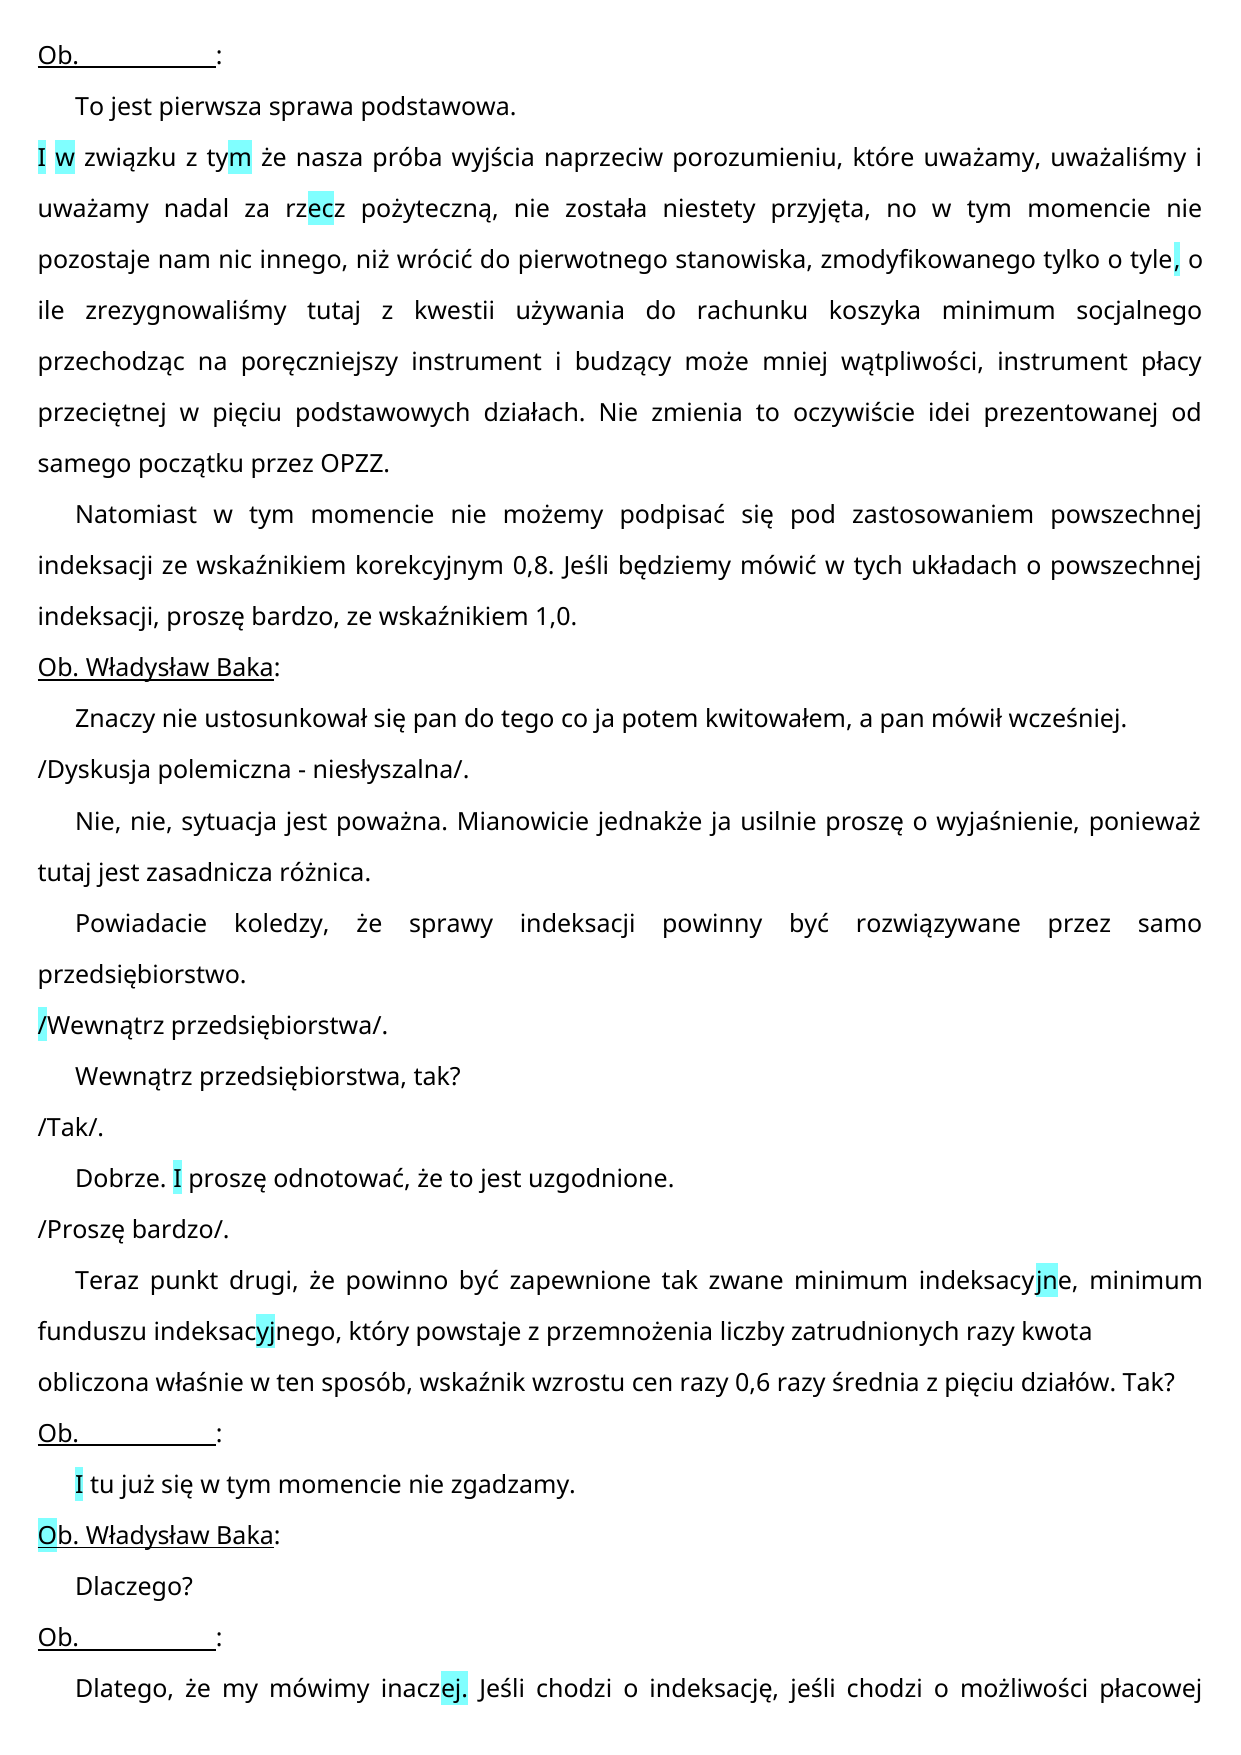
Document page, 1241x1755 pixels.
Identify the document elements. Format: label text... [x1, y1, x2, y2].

text /Wewnątrz przedsiębiorstwa/. [37, 1007, 1203, 1041]
text /Dyskusja polemiczna - niesłyszalna/. [37, 752, 1203, 786]
text Nie, nie, sytuacja jest poważna. Mianowicie jednakże ja usilnie proszę o wyjaśnienie, ponieważ tutaj jest zasadnicza różnica. [37, 803, 1203, 888]
text Znaczy nie ustosunkował się pan do tego co ja potem kwitowałem, a pan mówił wcześniej. [37, 701, 1203, 735]
text /Proszę bardzo/. [37, 1211, 1203, 1246]
text /Tak/. [37, 1109, 1203, 1143]
text Dlaczego? [37, 1569, 1203, 1603]
text Ob. : [37, 37, 1203, 72]
text I tu już się w tym momencie nie zgadzamy. [37, 1467, 1203, 1501]
text obliczona właśnie w ten sposób, wskaźnik wzrostu cen razy 0,6 razy średnia z pięciu działów. Tak? [37, 1364, 1203, 1399]
text Wewnątrz przedsiębiorstwa, tak? [37, 1058, 1203, 1092]
text Ob. Władysław Baka: [37, 650, 1203, 684]
text To jest pierwsza sprawa podstawowa. [37, 88, 1203, 123]
text Ob. Władysław Baka: [37, 1518, 1203, 1552]
text I w związku z tym że nasza próba wyjścia naprzeciw porozumieniu, które uważamy, uważaliśmy i uważamy nadal za rzecz pożyteczną, nie została niestety przyjęta, no w tym momencie nie pozostaje nam nic innego, niż wrócić do pierwotnego stanowiska, zmodyfikowanego tylko o tyle, o ile zrezygnowaliśmy tutaj z kwestii używania do rachunku koszyka minimum socjalnego przechodząc na poręczniejszy instrument i budzący może mniej wątpliwości, instrument płacy przeciętnej w pięciu podstawowych działach. Nie zmienia to oczywiście idei prezentowanej od samego początku przez OPZZ. [37, 139, 1203, 480]
text Dobrze. I proszę odnotować, że to jest uzgodnione. [37, 1160, 1203, 1194]
text Natomiast w tym momencie nie możemy podpisać się pod zastosowaniem powszechnej indeksacji ze wskaźnikiem korekcyjnym 0,8. Jeśli będziemy mówić w tych układach o powszechnej indeksacji, proszę bardzo, ze wskaźnikiem 1,0. [37, 497, 1203, 633]
text Ob. : [37, 1416, 1203, 1450]
text Teraz punkt drugi, że powinno być zapewnione tak zwane minimum indeksacyjne, minimum funduszu indeksacyjnego, który powstaje z przemnożenia liczby zatrudnionych razy kwota [37, 1262, 1203, 1348]
text Powiadacie koledzy, że sprawy indeksacji powinny być rozwiązywane przez samo przedsiębiorstwo. [37, 905, 1203, 990]
text Dlatego, że my mówimy inaczej. Jeśli chodzi o indeksację, jeśli chodzi o możliwości płacowej [37, 1671, 1203, 1705]
text Ob. : [37, 1620, 1203, 1654]
